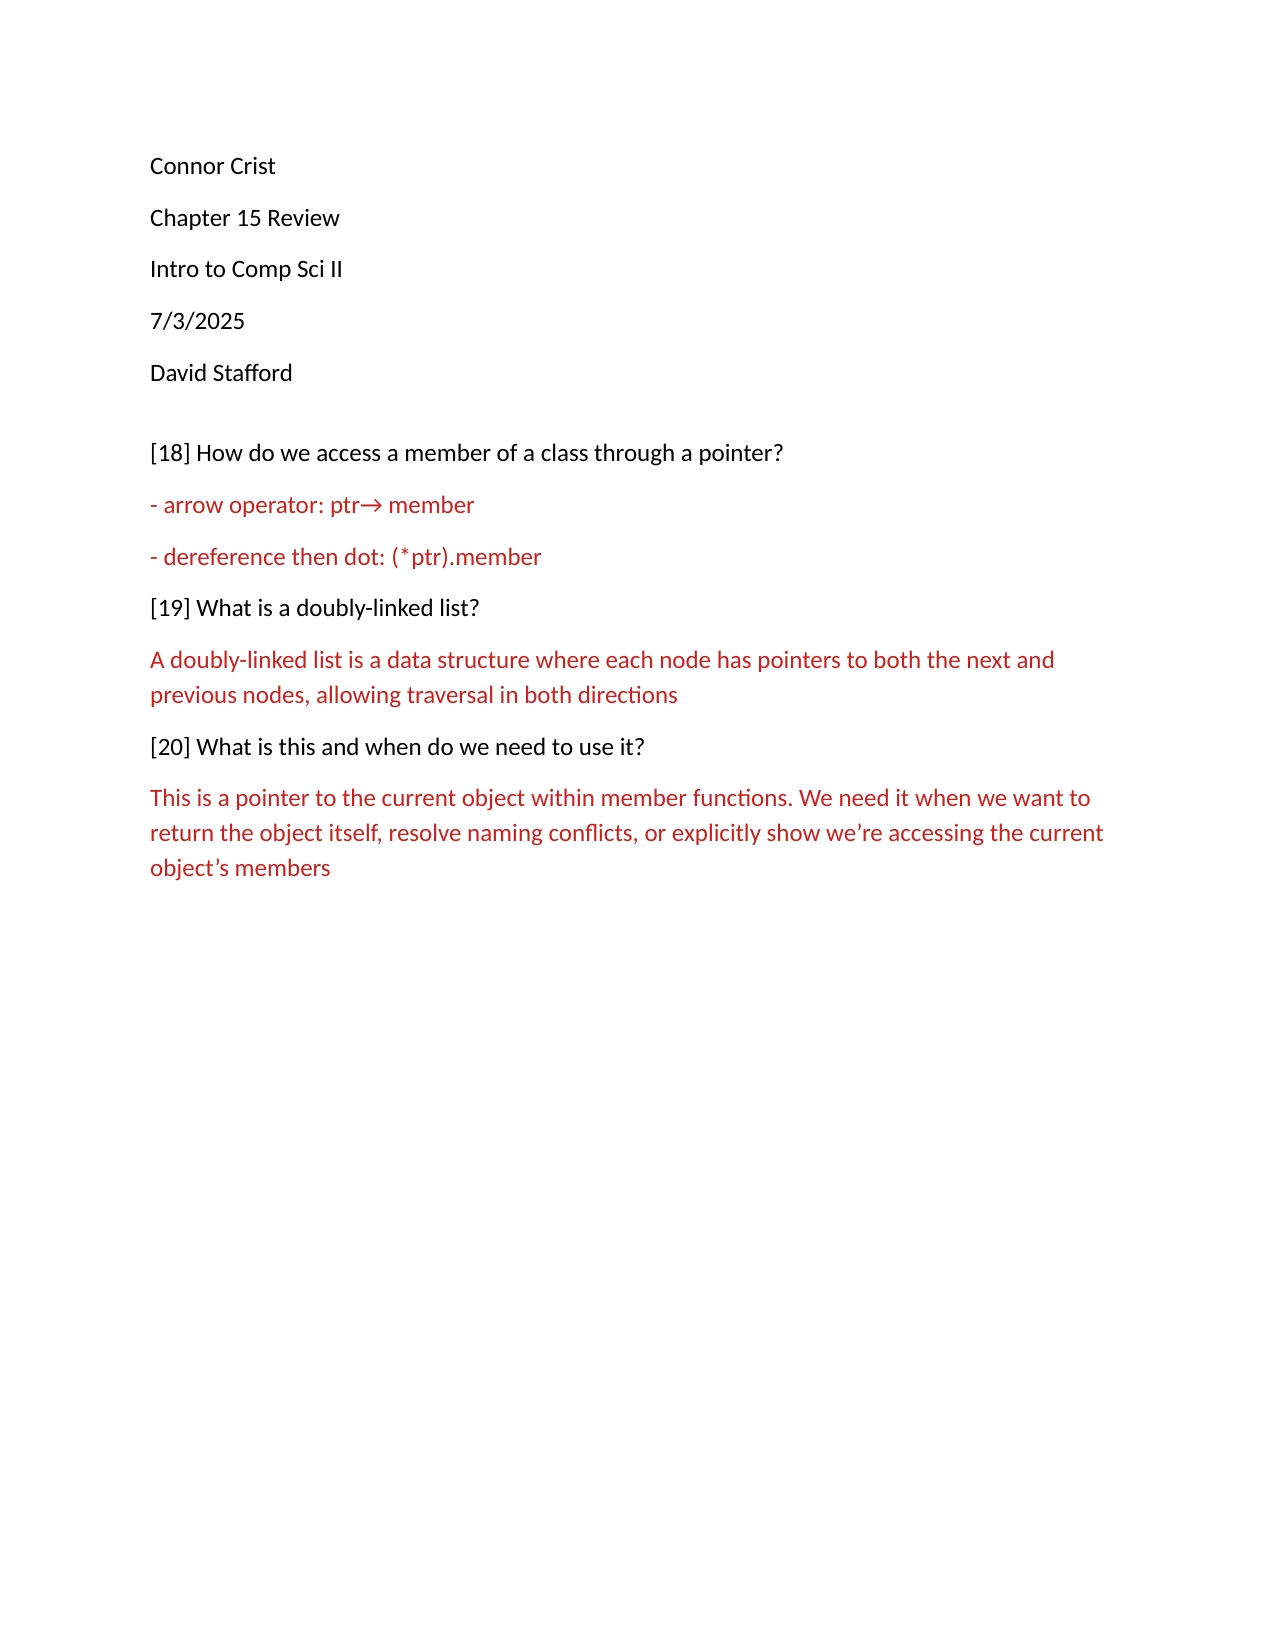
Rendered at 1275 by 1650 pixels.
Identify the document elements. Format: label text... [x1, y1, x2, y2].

text [20] What is this and when do we need to use it? [150, 731, 1125, 761]
text This is a pointer to the current object within member functions. We need it when we want to return the object itself, resolve naming conflicts, or explicitly show we’re accessing the current object’s members [150, 783, 1125, 883]
text [19] What is a doubly-linked list? [150, 593, 1125, 623]
text [18] How do we access a member of a class through a pointer? [150, 438, 1125, 468]
text A doubly-linked list is a data structure where each node has pointers to both the next and previous nodes, allowing traversal in both directions [150, 644, 1125, 710]
text - arrow operator: ptr→ member [150, 489, 1125, 520]
text - dereference then dot: (*ptr).member [150, 541, 1125, 571]
